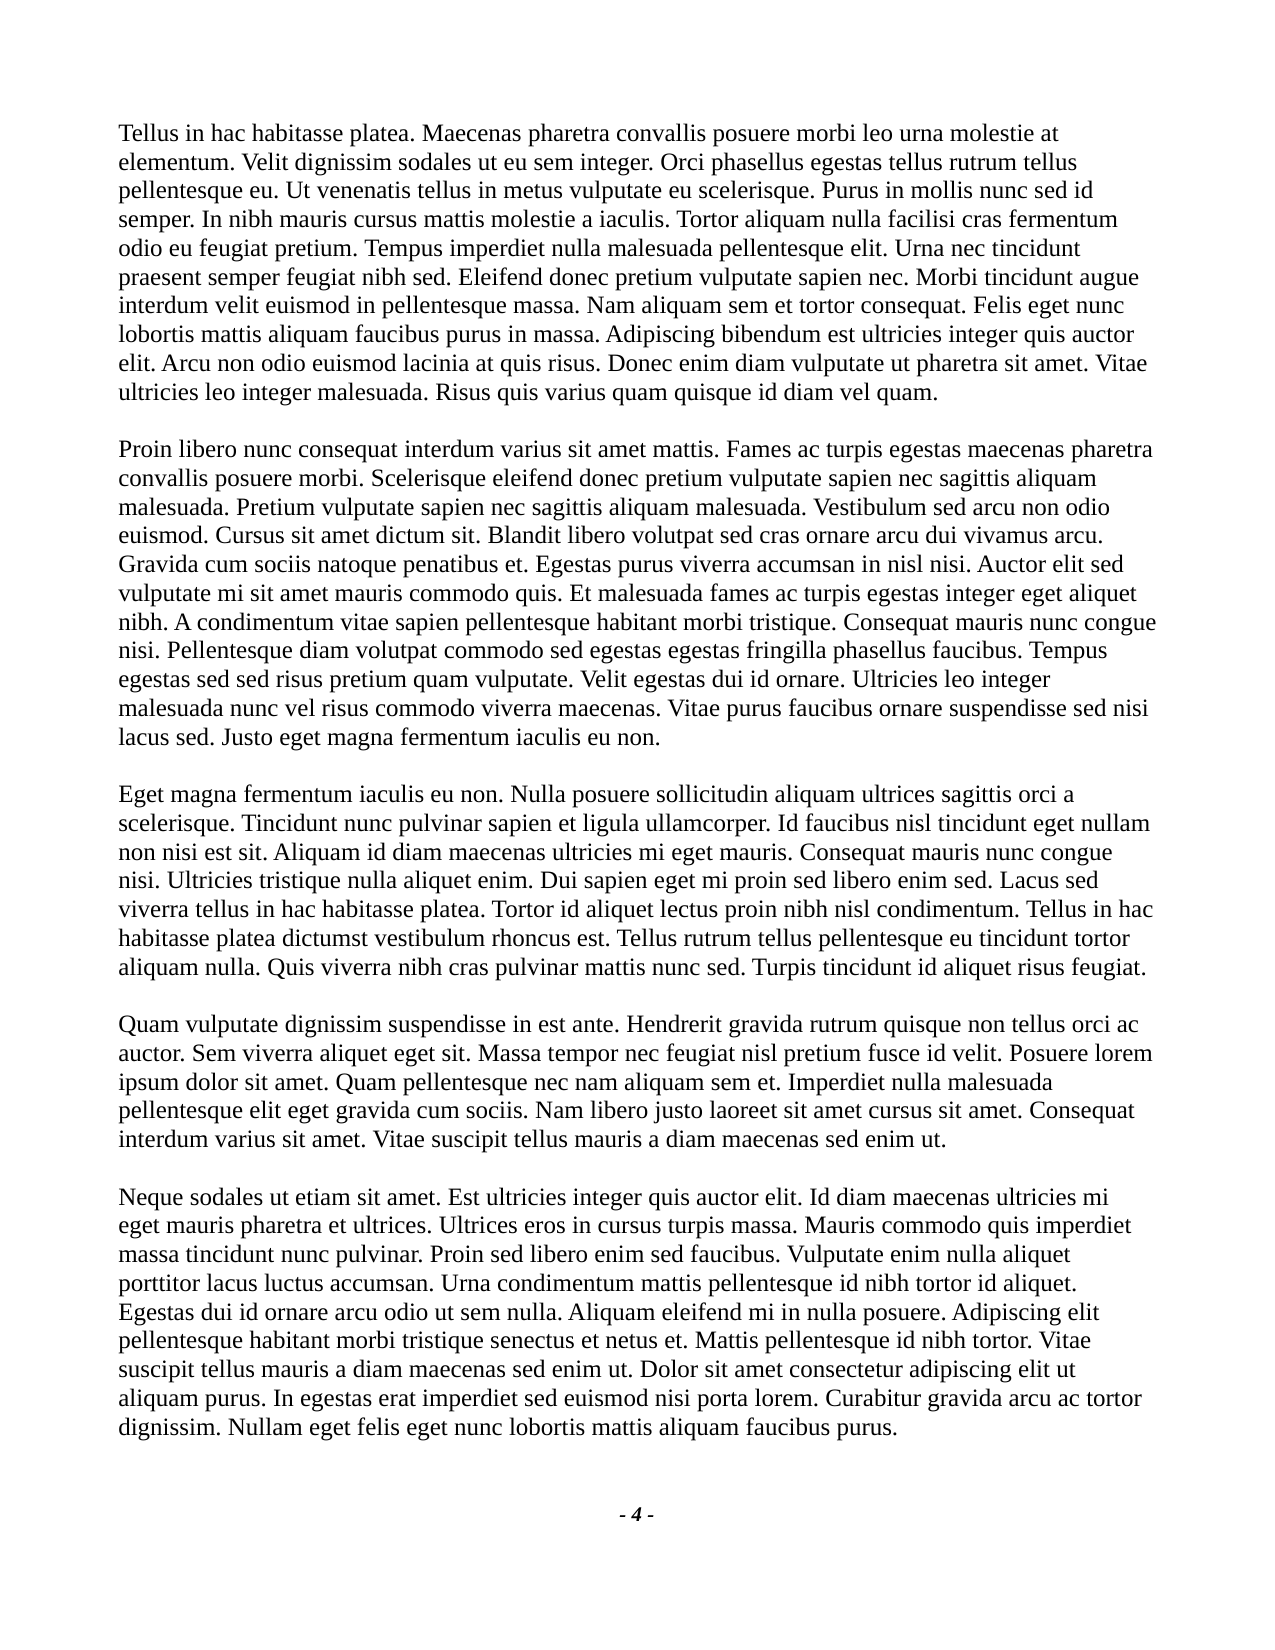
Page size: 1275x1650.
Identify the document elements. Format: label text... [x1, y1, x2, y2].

text Proin libero nunc consequat interdum varius sit amet mattis. Fames ac turpis egestas maecenas pharetra convallis posuere morbi. Scelerisque eleifend donec pretium vulputate sapien nec sagittis aliquam malesuada. Pretium vulputate sapien nec sagittis aliquam malesuada. Vestibulum sed arcu non odio euismod. Cursus sit amet dictum sit. Blandit libero volutpat sed cras ornare arcu dui vivamus arcu. Gravida cum sociis natoque penatibus et. Egestas purus viverra accumsan in nisl nisi. Auctor elit sed vulputate mi sit amet mauris commodo quis. Et malesuada fames ac turpis egestas integer eget aliquet nibh. A condimentum vitae sapien pellentesque habitant morbi tristique. Consequat mauris nunc congue nisi. Pellentesque diam volutpat commodo sed egestas egestas fringilla phasellus faucibus. Tempus egestas sed sed risus pretium quam vulputate. Velit egestas dui id ornare. Ultricies leo integer malesuada nunc vel risus commodo viverra maecenas. Vitae purus faucibus ornare suspendisse sed nisi lacus sed. Justo eget magna fermentum iaculis eu non. [118, 434, 1157, 751]
text Neque sodales ut etiam sit amet. Est ultricies integer quis auctor elit. Id diam maecenas ultricies mi eget mauris pharetra et ultrices. Ultrices eros in cursus turpis massa. Mauris commodo quis imperdiet massa tincidunt nunc pulvinar. Proin sed libero enim sed faucibus. Vulputate enim nulla aliquet porttitor lacus luctus accumsan. Urna condimentum mattis pellentesque id nibh tortor id aliquet. Egestas dui id ornare arcu odio ut sem nulla. Aliquam eleifend mi in nulla posuere. Adipiscing elit pellentesque habitant morbi tristique senectus et netus et. Mattis pellentesque id nibh tortor. Vitae suscipit tellus mauris a diam maecenas sed enim ut. Dolor sit amet consectetur adipiscing elit ut aliquam purus. In egestas erat imperdiet sed euismod nisi porta lorem. Curabitur gravida arcu ac tortor dignissim. Nullam eget felis eget nunc lobortis mattis aliquam faucibus purus. [118, 1182, 1157, 1441]
text Tellus in hac habitasse platea. Maecenas pharetra convallis posuere morbi leo urna molestie at elementum. Velit dignissim sodales ut eu sem integer. Orci phasellus egestas tellus rutrum tellus pellentesque eu. Ut venenatis tellus in metus vulputate eu scelerisque. Purus in mollis nunc sed id semper. In nibh mauris cursus mattis molestie a iaculis. Tortor aliquam nulla facilisi cras fermentum odio eu feugiat pretium. Tempus imperdiet nulla malesuada pellentesque elit. Urna nec tincidunt praesent semper feugiat nibh sed. Eleifend donec pretium vulputate sapien nec. Morbi tincidunt augue interdum velit euismod in pellentesque massa. Nam aliquam sem et tortor consequat. Felis eget nunc lobortis mattis aliquam faucibus purus in massa. Adipiscing bibendum est ultricies integer quis auctor elit. Arcu non odio euismod lacinia at quis risus. Donec enim diam vulputate ut pharetra sit amet. Vitae ultricies leo integer malesuada. Risus quis varius quam quisque id diam vel quam. [118, 118, 1157, 406]
text Eget magna fermentum iaculis eu non. Nulla posuere sollicitudin aliquam ultrices sagittis orci a scelerisque. Tincidunt nunc pulvinar sapien et ligula ullamcorper. Id faucibus nisl tincidunt eget nullam non nisi est sit. Aliquam id diam maecenas ultricies mi eget mauris. Consequat mauris nunc congue nisi. Ultricies tristique nulla aliquet enim. Dui sapien eget mi proin sed libero enim sed. Lacus sed viverra tellus in hac habitasse platea. Tortor id aliquet lectus proin nibh nisl condimentum. Tellus in hac habitasse platea dictumst vestibulum rhoncus est. Tellus rutrum tellus pellentesque eu tincidunt tortor aliquam nulla. Quis viverra nibh cras pulvinar mattis nunc sed. Turpis tincidunt id aliquet risus feugiat. [118, 779, 1157, 981]
text Quam vulputate dignissim suspendisse in est ante. Hendrerit gravida rutrum quisque non tellus orci ac auctor. Sem viverra aliquet eget sit. Massa tempor nec feugiat nisl pretium fusce id velit. Posuere lorem ipsum dolor sit amet. Quam pellentesque nec nam aliquam sem et. Imperdiet nulla malesuada pellentesque elit eget gravida cum sociis. Nam libero justo laoreet sit amet cursus sit amet. Consequat interdum varius sit amet. Vitae suscipit tellus mauris a diam maecenas sed enim ut. [118, 1009, 1157, 1153]
